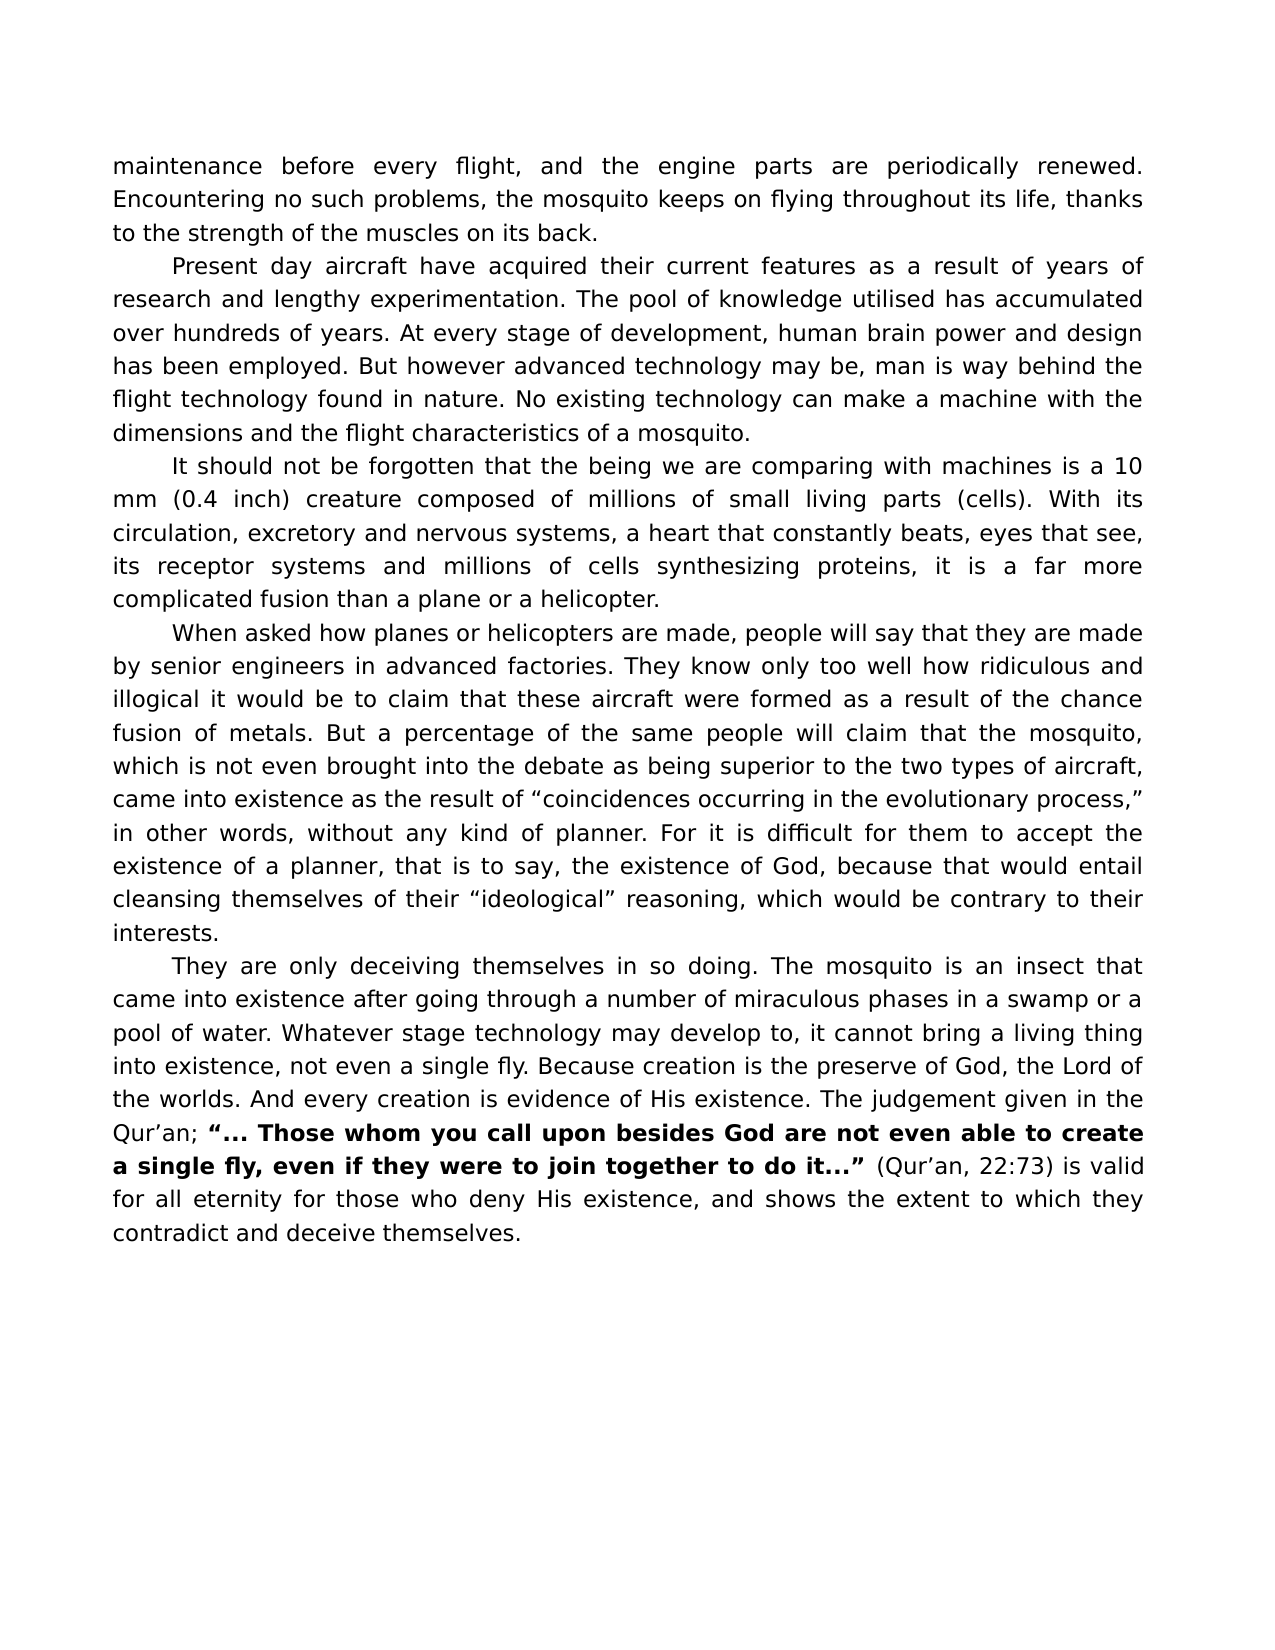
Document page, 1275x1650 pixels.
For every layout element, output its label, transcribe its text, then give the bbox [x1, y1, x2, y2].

text It should not be forgotten that the being we are comparing with machines is a 10 mm (0.4 inch) creature composed of millions of small living parts (cells). With its circulation, excretory and nervous systems, a heart that constantly beats, eyes that see, its receptor systems and millions of cells synthesizing proteins, it is a far more complicated fusion than a plane or a helicopter. [112, 448, 1145, 614]
text They are only deceiving themselves in so doing. The mosquito is an insect that came into existence after going through a number of miraculous phases in a swamp or a pool of water. Whatever stage technology may develop to, it cannot bring a living thing into existence, not even a single fly. Because creation is the preserve of God, the Lord of the worlds. And every creation is evidence of His existence. The judgement given in the Qur’an; “... Those whom you call upon besides God are not even able to create a single fly, even if they were to join together to do it...” (Qur’an, 22:73) is valid for all eternity for those who deny His existence, and shows the extent to which they contradict and deceive themselves. [112, 948, 1145, 1248]
text When asked how planes or helicopters are made, people will say that they are made by senior engineers in advanced factories. They know only too well how ridiculous and illogical it would be to claim that these aircraft were formed as a result of the chance fusion of metals. But a percentage of the same people will claim that the mosquito, which is not even brought into the debate as being superior to the two types of aircraft, came into existence as the result of “coincidences occurring in the evolutionary process,” in other words, without any kind of planner. For it is difficult for them to accept the existence of a planner, that is to say, the existence of God, because that would entail cleansing themselves of their “ideological” reasoning, which would be contrary to their interests. [112, 614, 1145, 948]
text Present day aircraft have acquired their current features as a result of years of research and lengthy experimentation. The pool of knowledge utilised has accumulated over hundreds of years. At every stage of development, human brain power and design has been employed. But however advanced technology may be, man is way behind the flight technology found in nature. No existing technology can make a machine with the dimensions and the flight characteristics of a mosquito. [112, 248, 1145, 448]
text maintenance before every flight, and the engine parts are periodically renewed. Encountering no such problems, the mosquito keeps on flying throughout its life, thanks to the strength of the muscles on its back. [112, 148, 1145, 248]
